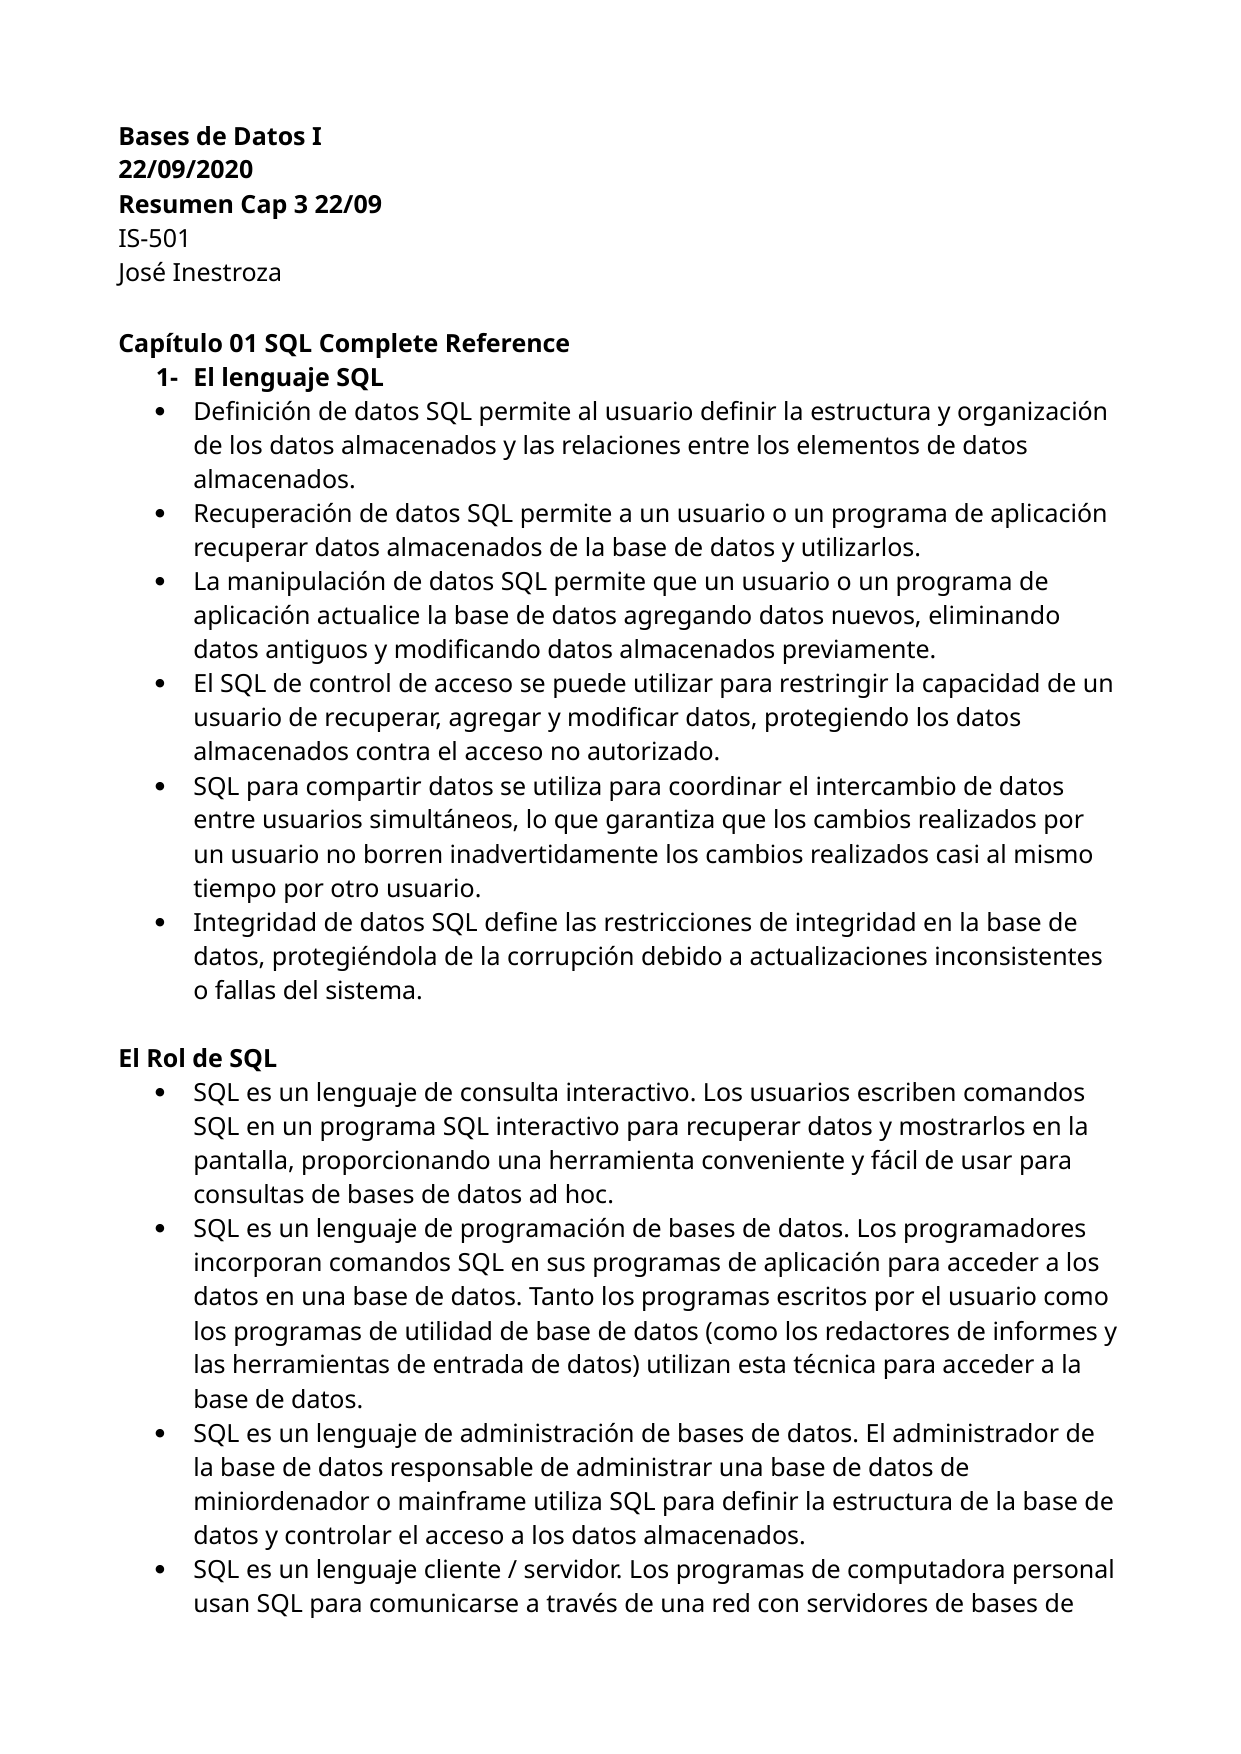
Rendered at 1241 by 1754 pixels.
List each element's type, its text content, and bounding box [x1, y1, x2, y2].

text IS-501 José Inestroza [118, 220, 1122, 288]
list Integridad de datos SQL define las restricciones de integridad en la base de datos, protegiéndola de la corrupción debido a actualizaciones inconsistentes o fallas del sistema. [156, 904, 1122, 1007]
list El lenguaje SQL [156, 359, 1122, 393]
list La manipulación de datos SQL permite que un usuario o un programa de aplicación actualice la base de datos agregando datos nuevos, eliminando datos antiguos y modificando datos almacenados previamente. [156, 564, 1122, 666]
text Capítulo 01 SQL Complete Reference [118, 325, 1122, 359]
text Bases de Datos I [118, 118, 1122, 152]
text Resumen Cap 3 22/09 [118, 186, 1122, 220]
list Recuperación de datos SQL permite a un usuario o un programa de aplicación recuperar datos almacenados de la base de datos y utilizarlos. [156, 496, 1122, 564]
text El Rol de SQL [118, 1041, 1122, 1075]
list El SQL de control de acceso se puede utilizar para restringir la capacidad de un usuario de recuperar, agregar y modificar datos, protegiendo los datos almacenados contra el acceso no autorizado. [156, 666, 1122, 768]
list SQL es un lenguaje de consulta interactivo. Los usuarios escriben comandos SQL en un programa SQL interactivo para recuperar datos y mostrarlos en la pantalla, proporcionando una herramienta conveniente y fácil de usar para consultas de bases de datos ad hoc. [156, 1075, 1122, 1211]
list Definición de datos SQL permite al usuario definir la estructura y organización de los datos almacenados y las relaciones entre los elementos de datos almacenados. [156, 393, 1122, 496]
list SQL es un lenguaje cliente / servidor. Los programas de computadora personal usan SQL para comunicarse a través de una red con servidores de bases de [156, 1552, 1122, 1620]
list SQL es un lenguaje de administración de bases de datos. El administrador de la base de datos responsable de administrar una base de datos de miniordenador o mainframe utiliza SQL para definir la estructura de la base de datos y controlar el acceso a los datos almacenados. [156, 1415, 1122, 1552]
text 22/09/2020 [118, 152, 1122, 186]
list SQL para compartir datos se utiliza para coordinar el intercambio de datos entre usuarios simultáneos, lo que garantiza que los cambios realizados por un usuario no borren inadvertidamente los cambios realizados casi al mismo tiempo por otro usuario. [156, 768, 1122, 904]
list SQL es un lenguaje de programación de bases de datos. Los programadores incorporan comandos SQL en sus programas de aplicación para acceder a los datos en una base de datos. Tanto los programas escritos por el usuario como los programas de utilidad de base de datos (como los redactores de informes y las herramientas de entrada de datos) utilizan esta técnica para acceder a la base de datos. [156, 1211, 1122, 1415]
